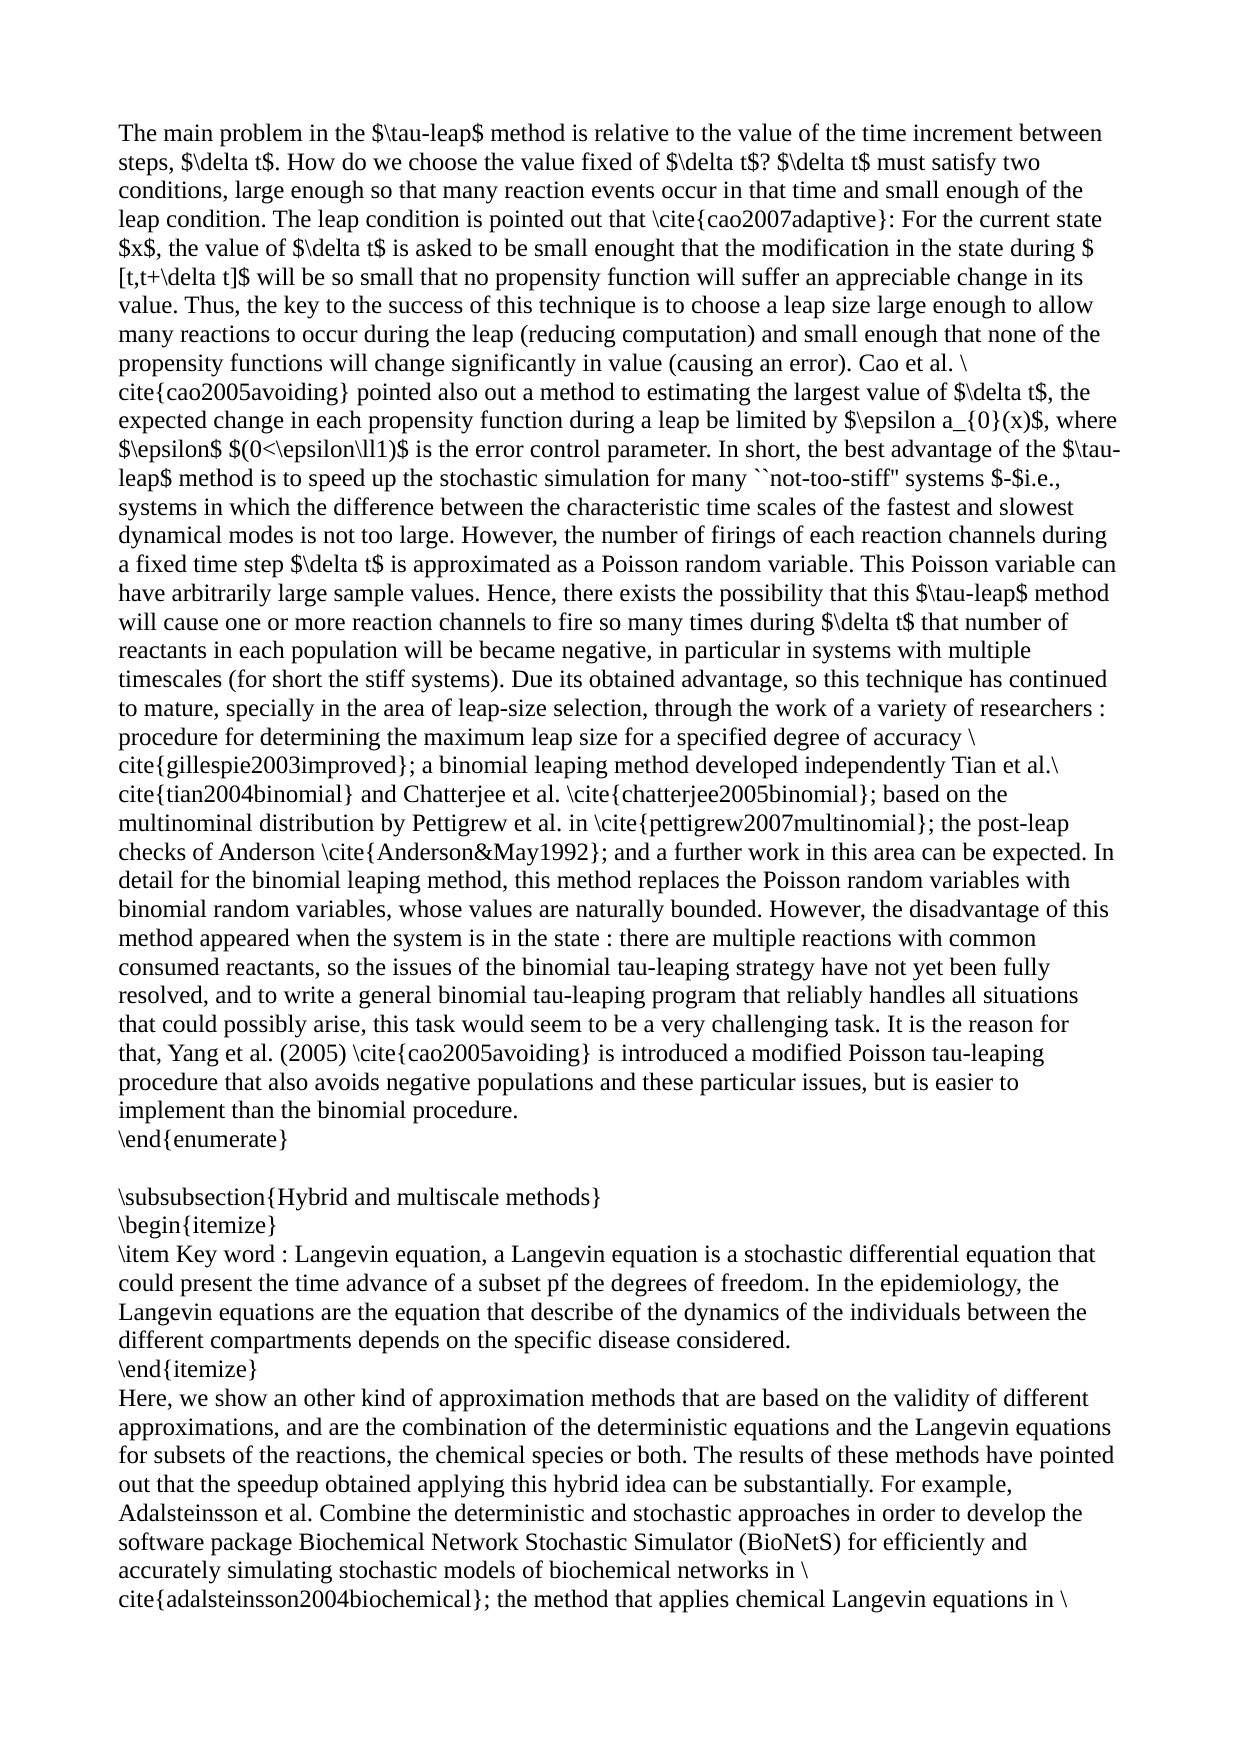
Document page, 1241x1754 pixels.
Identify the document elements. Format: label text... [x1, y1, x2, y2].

text \end{enumerate} [118, 1124, 1122, 1153]
text to mature, specially in the area of leap-size selection, through the work of a variety of researchers : procedure for determining the maximum leap size for a specified degree of accuracy \cite{gillespie2003improved}; a binomial leaping method developed independently Tian et al.\cite{tian2004binomial} and Chatterjee et al. \cite{chatterjee2005binomial}; based on the multinominal distribution by Pettigrew et al. in \cite{pettigrew2007multinomial}; the post-leap checks of Anderson \cite{Anderson&May1992}; and a further work in this area can be expected. In detail for the binomial leaping method, this method replaces the Poisson random variables with binomial random variables, whose values are naturally bounded. However, the disadvantage of this method appeared when the system is in the state : there are multiple reactions with common consumed reactants, so the issues of the binomial tau-leaping strategy have not yet been fully resolved, and to write a general binomial tau-leaping program that reliably handles all situations that could possibly arise, this task would seem to be a very challenging task. It is the reason for [118, 693, 1122, 1038]
text software package Biochemical Network Stochastic Simulator (BioNetS) for efficiently and accurately simulating stochastic models of biochemical networks in \cite{adalsteinsson2004biochemical}; the method that applies chemical Langevin equations in \ [118, 1527, 1122, 1613]
text Here, we show an other kind of approximation methods that are based on the validity of different approximations, and are the combination of the deterministic equations and the Langevin equations for subsets of the reactions, the chemical species or both. The results of these methods have pointed out that the speedup obtained applying this hybrid idea can be substantially. For example, Adalsteinsson et al. Combine the deterministic and stochastic approaches in order to develop the [118, 1383, 1122, 1527]
text \subsubsection{Hybrid and multiscale methods} [118, 1182, 1122, 1211]
text The main problem in the $\tau-leap$ method is relative to the value of the time increment between steps, $\delta t$. How do we choose the value fixed of $\delta t$? $\delta t$ must satisfy two conditions, large enough so that many reaction events occur in that time and small enough of the leap condition. The leap condition is pointed out that \cite{cao2007adaptive}: For the current state $x$, the value of $\delta t$ is asked to be small enought that the modification in the state during $[t,t+\delta t]$ will be so small that no propensity function will suffer an appreciable change in its value. Thus, the key to the success of this technique is to choose a leap size large enough to allow many reactions to occur during the leap (reducing computation) and small enough that none of the propensity functions will change significantly in value (causing an error). Cao et al. \cite{cao2005avoiding} pointed also out a method to estimating the largest value of $\delta t$, the expected change in each propensity function during a leap be limited by $\epsilon a_{0}(x)$, where $\epsilon$ $(0<\epsilon\ll1)$ is the error control parameter. In short, the best advantage of the $\tau-leap$ method is to speed up the stochastic simulation for many ``not-too-stiff'' systems $-$i.e., systems in which the difference between the characteristic time scales of the fastest and slowest dynamical modes is not too large. However, the number of firings of each reaction channels during a fixed time step $\delta t$ is approximated as a Poisson random variable. This Poisson variable can have arbitrarily large sample values. Hence, there exists the possibility that this $\tau-leap$ method will cause one or more reaction channels to fire so many times during $\delta t$ that number of reactants in each population will be became negative, in particular in systems with multiple timescales (for short the stiff systems). Due its obtained advantage, so this technique has continued [118, 118, 1122, 693]
text \item Key word : Langevin equation, a Langevin equation is a stochastic differential equation that could present the time advance of a subset pf the degrees of freedom. In the epidemiology, the Langevin equations are the equation that describe of the dynamics of the individuals between the different compartments depends on the specific disease considered. [118, 1239, 1122, 1354]
text that, Yang et al. (2005) \cite{cao2005avoiding} is introduced a modified Poisson tau-leaping procedure that also avoids negative populations and these particular issues, but is easier to implement than the binomial procedure. [118, 1038, 1122, 1124]
text \begin{itemize} [118, 1211, 1122, 1239]
text \end{itemize} [118, 1354, 1122, 1383]
